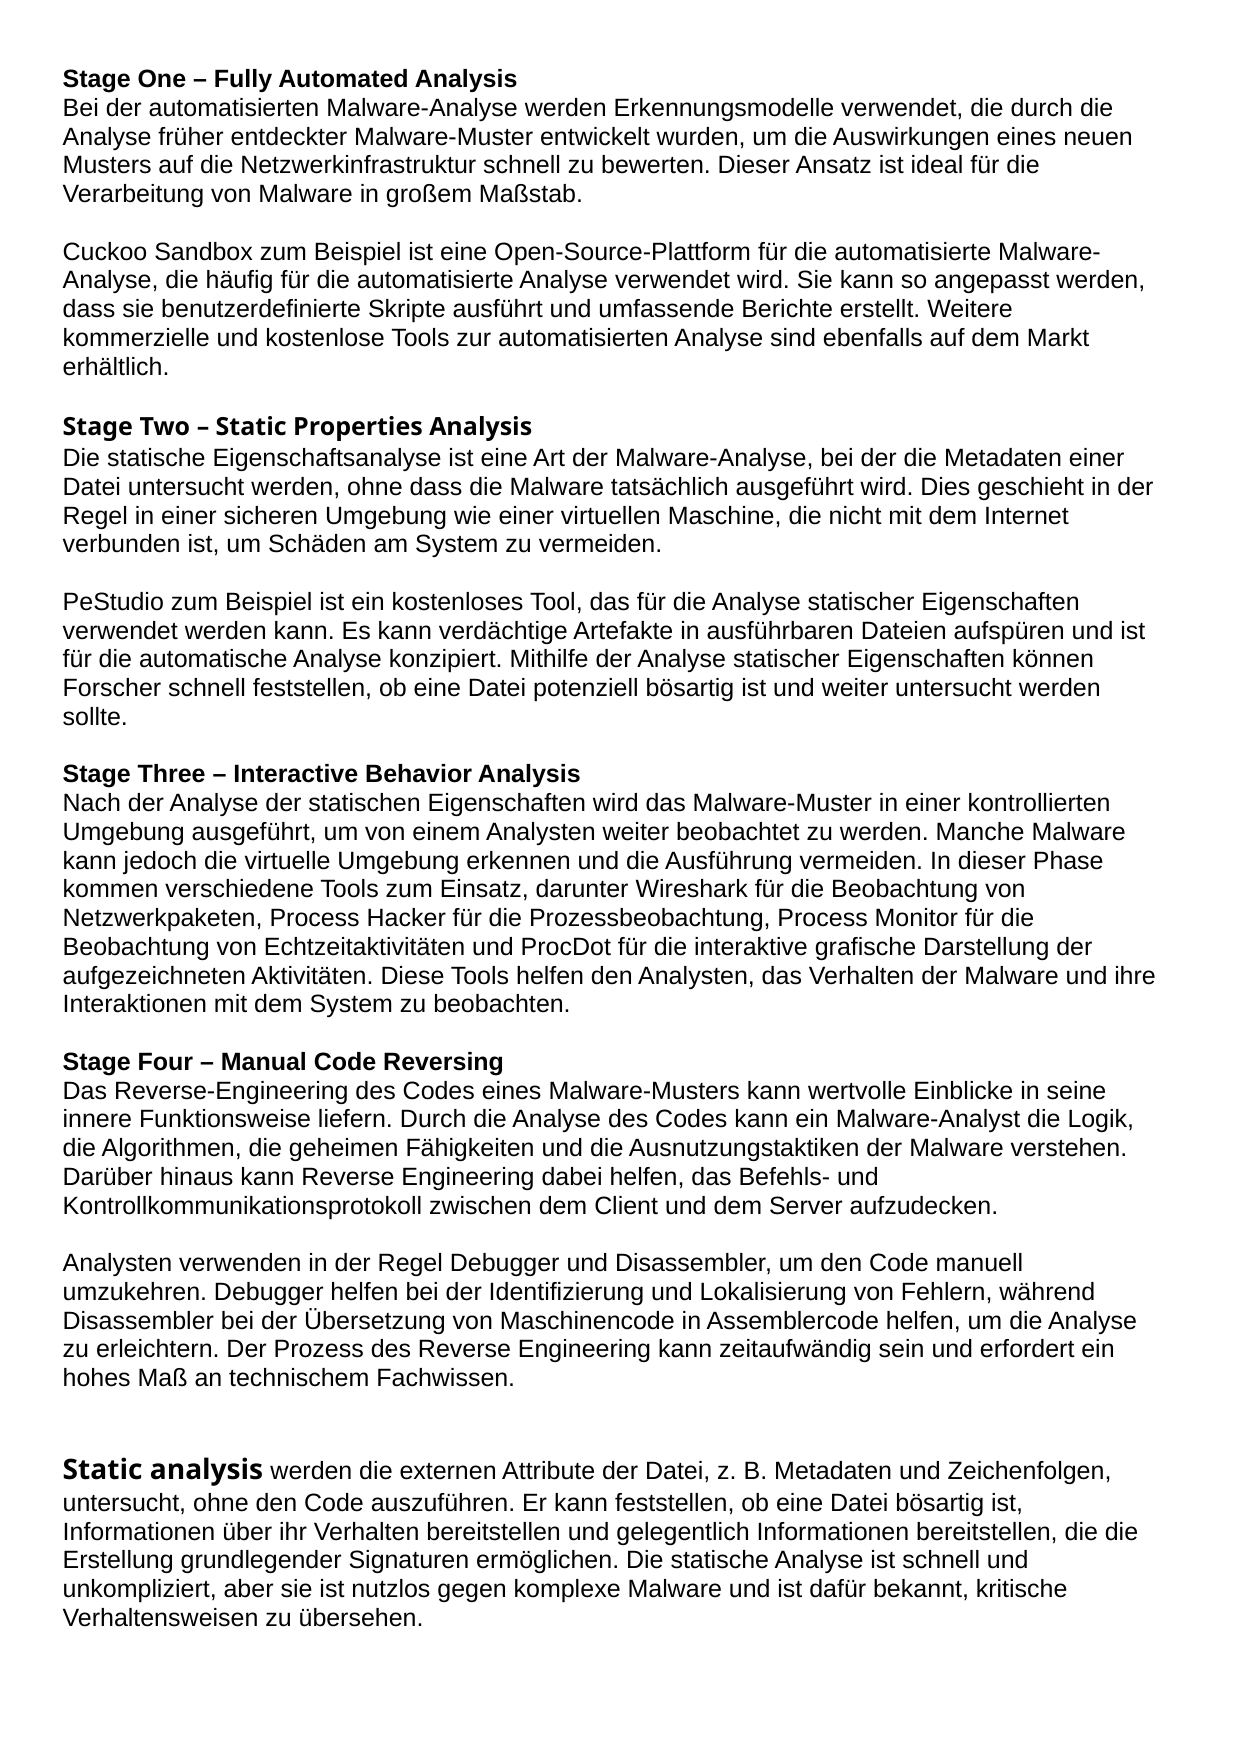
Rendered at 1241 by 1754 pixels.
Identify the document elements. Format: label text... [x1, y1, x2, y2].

text Das Reverse-Engineering des Codes eines Malware-Musters kann wertvolle Einblicke in seine innere Funktionsweise liefern. Durch die Analyse des Codes kann ein Malware-Analyst die Logik, die Algorithmen, die geheimen Fähigkeiten und die Ausnutzungstaktiken der Malware verstehen. Darüber hinaus kann Reverse Engineering dabei helfen, das Befehls- und Kontrollkommunikationsprotokoll zwischen dem Client und dem Server aufzudecken. Analysten verwenden in der Regel Debugger und Disassembler, um den Code manuell umzukehren. Debugger helfen bei der Identifizierung und Lokalisierung von Fehlern, während Disassembler bei der Übersetzung von Maschinencode in Assemblercode helfen, um die Analyse zu erleichtern. Der Prozess des Reverse Engineering kann zeitaufwändig sein und erfordert ein hohes Maß an technischem Fachwissen. [62, 1076, 1167, 1392]
text Stage Three – Interactive Behavior Analysis [62, 759, 1167, 788]
text Stage One – Fully Automated Analysis [62, 64, 1167, 93]
text Die statische Eigenschaftsanalyse ist eine Art der Malware-Analyse, bei der die Metadaten einer Datei untersucht werden, ohne dass die Malware tatsächlich ausgeführt wird. Dies geschieht in der Regel in einer sicheren Umgebung wie einer virtuellen Maschine, die nicht mit dem Internet verbunden ist, um Schäden am System zu vermeiden. PeStudio zum Beispiel ist ein kostenloses Tool, das für die Analyse statischer Eigenschaften verwendet werden kann. Es kann verdächtige Artefakte in ausführbaren Dateien aufspüren und ist für die automatische Analyse konzipiert. Mithilfe der Analyse statischer Eigenschaften können Forscher schnell feststellen, ob eine Datei potenziell bösartig ist und weiter untersucht werden sollte. [62, 443, 1167, 731]
text Static analysis werden die externen Attribute der Datei, z. B. Metadaten und Zeichenfolgen, untersucht, ohne den Code auszuführen. Er kann feststellen, ob eine Datei bösartig ist, Informationen über ihr Verhalten bereitstellen und gelegentlich Informationen bereitstellen, die die Erstellung grundlegender Signaturen ermöglichen. Die statische Analyse ist schnell und unkompliziert, aber sie ist nutzlos gegen komplexe Malware und ist dafür bekannt, kritische Verhaltensweisen zu übersehen. [62, 1449, 1167, 1631]
text Stage Four – Manual Code Reversing [62, 1047, 1167, 1076]
text Stage Two – Static Properties Analysis [62, 409, 1167, 443]
text Nach der Analyse der statischen Eigenschaften wird das Malware-Muster in einer kontrollierten Umgebung ausgeführt, um von einem Analysten weiter beobachtet zu werden. Manche Malware kann jedoch die virtuelle Umgebung erkennen und die Ausführung vermeiden. In dieser Phase kommen verschiedene Tools zum Einsatz, darunter Wireshark für die Beobachtung von Netzwerkpaketen, Process Hacker für die Prozessbeobachtung, Process Monitor für die Beobachtung von Echtzeitaktivitäten und ProcDot für die interaktive grafische Darstellung der aufgezeichneten Aktivitäten. Diese Tools helfen den Analysten, das Verhalten der Malware und ihre Interaktionen mit dem System zu beobachten. [62, 788, 1167, 1018]
text Bei der automatisierten Malware-Analyse werden Erkennungsmodelle verwendet, die durch die Analyse früher entdeckter Malware-Muster entwickelt wurden, um die Auswirkungen eines neuen Musters auf die Netzwerkinfrastruktur schnell zu bewerten. Dieser Ansatz ist ideal für die Verarbeitung von Malware in großem Maßstab. Cuckoo Sandbox zum Beispiel ist eine Open-Source-Plattform für die automatisierte Malware-Analyse, die häufig für die automatisierte Analyse verwendet wird. Sie kann so angepasst werden, dass sie benutzerdefinierte Skripte ausführt und umfassende Berichte erstellt. Weitere kommerzielle und kostenlose Tools zur automatisierten Analyse sind ebenfalls auf dem Markt erhältlich. [62, 93, 1167, 380]
